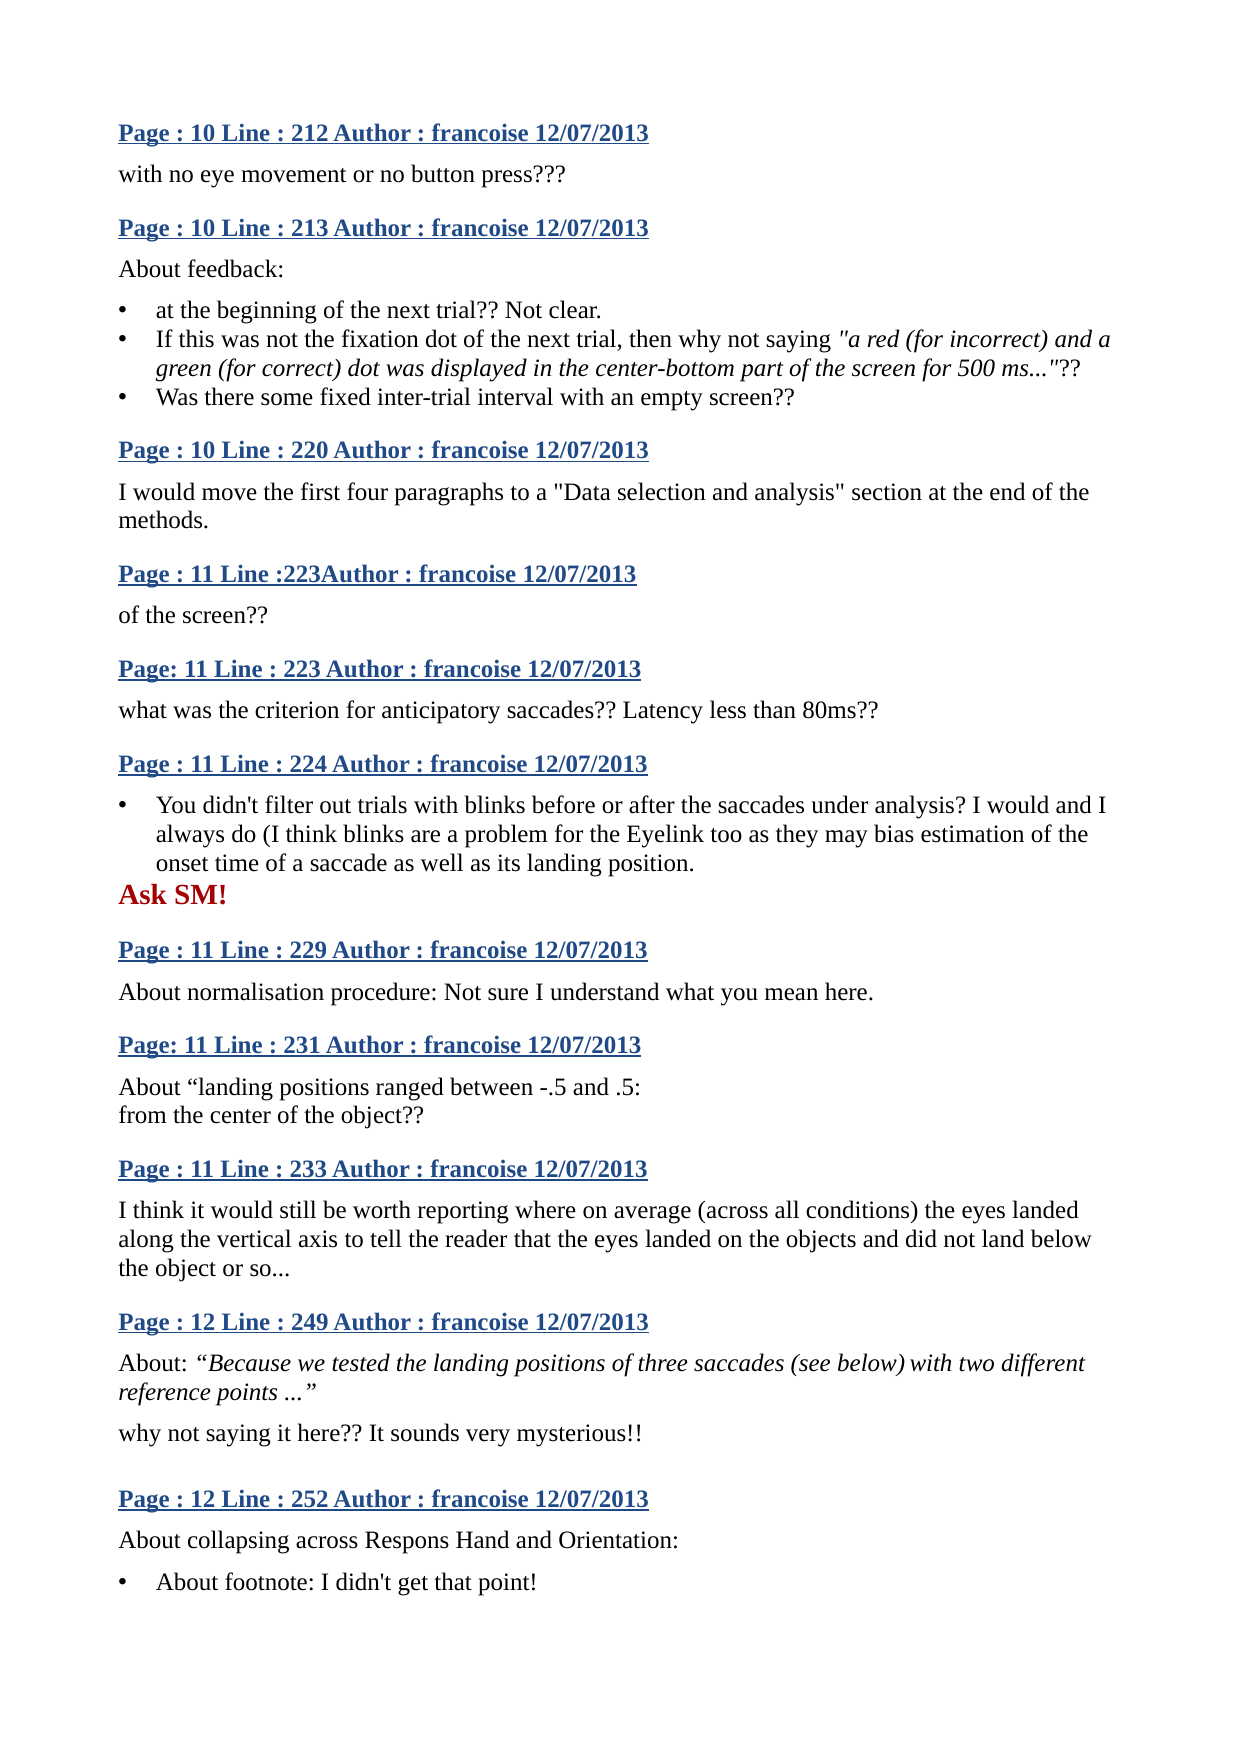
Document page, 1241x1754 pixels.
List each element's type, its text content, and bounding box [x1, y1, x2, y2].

text I think it would still be worth reporting where on average (across all conditions) the eyes landed [118, 1195, 1122, 1224]
subtitle Page : 11 Line : 229 Author : francoise 12/07/2013 [118, 935, 1122, 964]
text I would move the first four paragraphs to a "Data selection and analysis" section at the end of the [118, 477, 1122, 506]
subtitle Page : 10 Line : 212 Author : francoise 12/07/2013 [118, 118, 1122, 147]
text the object or so... [118, 1253, 1122, 1282]
subtitle Page : 12 Line : 252 Author : francoise 12/07/2013 [118, 1484, 1122, 1513]
text what was the criterion for anticipatory saccades?? Latency less than 80ms?? [118, 696, 1122, 724]
subtitle Page: 11 Line : 231 Author : francoise 12/07/2013 [118, 1030, 1122, 1059]
list If this was not the fixation dot of the next trial, then why not saying "a red (for incorrect) and a green (for correct) dot was displayed in the center-bottom part of the screen for 500 ms..."?? [118, 324, 1122, 382]
text About collapsing across Respons Hand and Orientation: [118, 1525, 1122, 1554]
text methods. [118, 506, 1122, 534]
list About footnote: I didn't get that point! [118, 1567, 1122, 1595]
subtitle Page : 10 Line : 213 Author : francoise 12/07/2013 [118, 213, 1122, 242]
text with no eye movement or no button press??? [118, 159, 1122, 188]
text About “landing positions ranged between -.5 and .5: [118, 1072, 1122, 1100]
list at the beginning of the next trial?? Not clear. [118, 296, 1122, 324]
text along the vertical axis to tell the reader that the eyes landed on the objects and did not land below [118, 1224, 1122, 1253]
text About: “Because we tested the landing positions of three saccades (see below) with two different reference points ...” [118, 1348, 1122, 1405]
subtitle Page : 12 Line : 249 Author : francoise 12/07/2013 [118, 1307, 1122, 1335]
text why not saying it here?? It sounds very mysterious!! [118, 1418, 1122, 1447]
list You didn't filter out trials with blinks before or after the saccades under analysis? I would and I always do (I think blinks are a problem for the Eyelink too as they may bias estimation of the onset time of a saccade as well as its landing position. [118, 791, 1122, 877]
text Ask SM! [118, 877, 1122, 910]
subtitle Page : 11 Line : 233 Author : francoise 12/07/2013 [118, 1154, 1122, 1183]
list Was there some fixed inter-trial interval with an empty screen?? [118, 382, 1122, 411]
subtitle Page: 11 Line : 223 Author : francoise 12/07/2013 [118, 654, 1122, 683]
text About normalisation procedure: Not sure I understand what you mean here. [118, 977, 1122, 1005]
subtitle Page : 11 Line :223Author : francoise 12/07/2013 [118, 559, 1122, 588]
subtitle Page : 10 Line : 220 Author : francoise 12/07/2013 [118, 436, 1122, 464]
text from the center of the object?? [118, 1100, 1122, 1129]
subtitle Page : 11 Line : 224 Author : francoise 12/07/2013 [118, 749, 1122, 778]
text of the screen?? [118, 601, 1122, 629]
text About feedback: [118, 254, 1122, 283]
